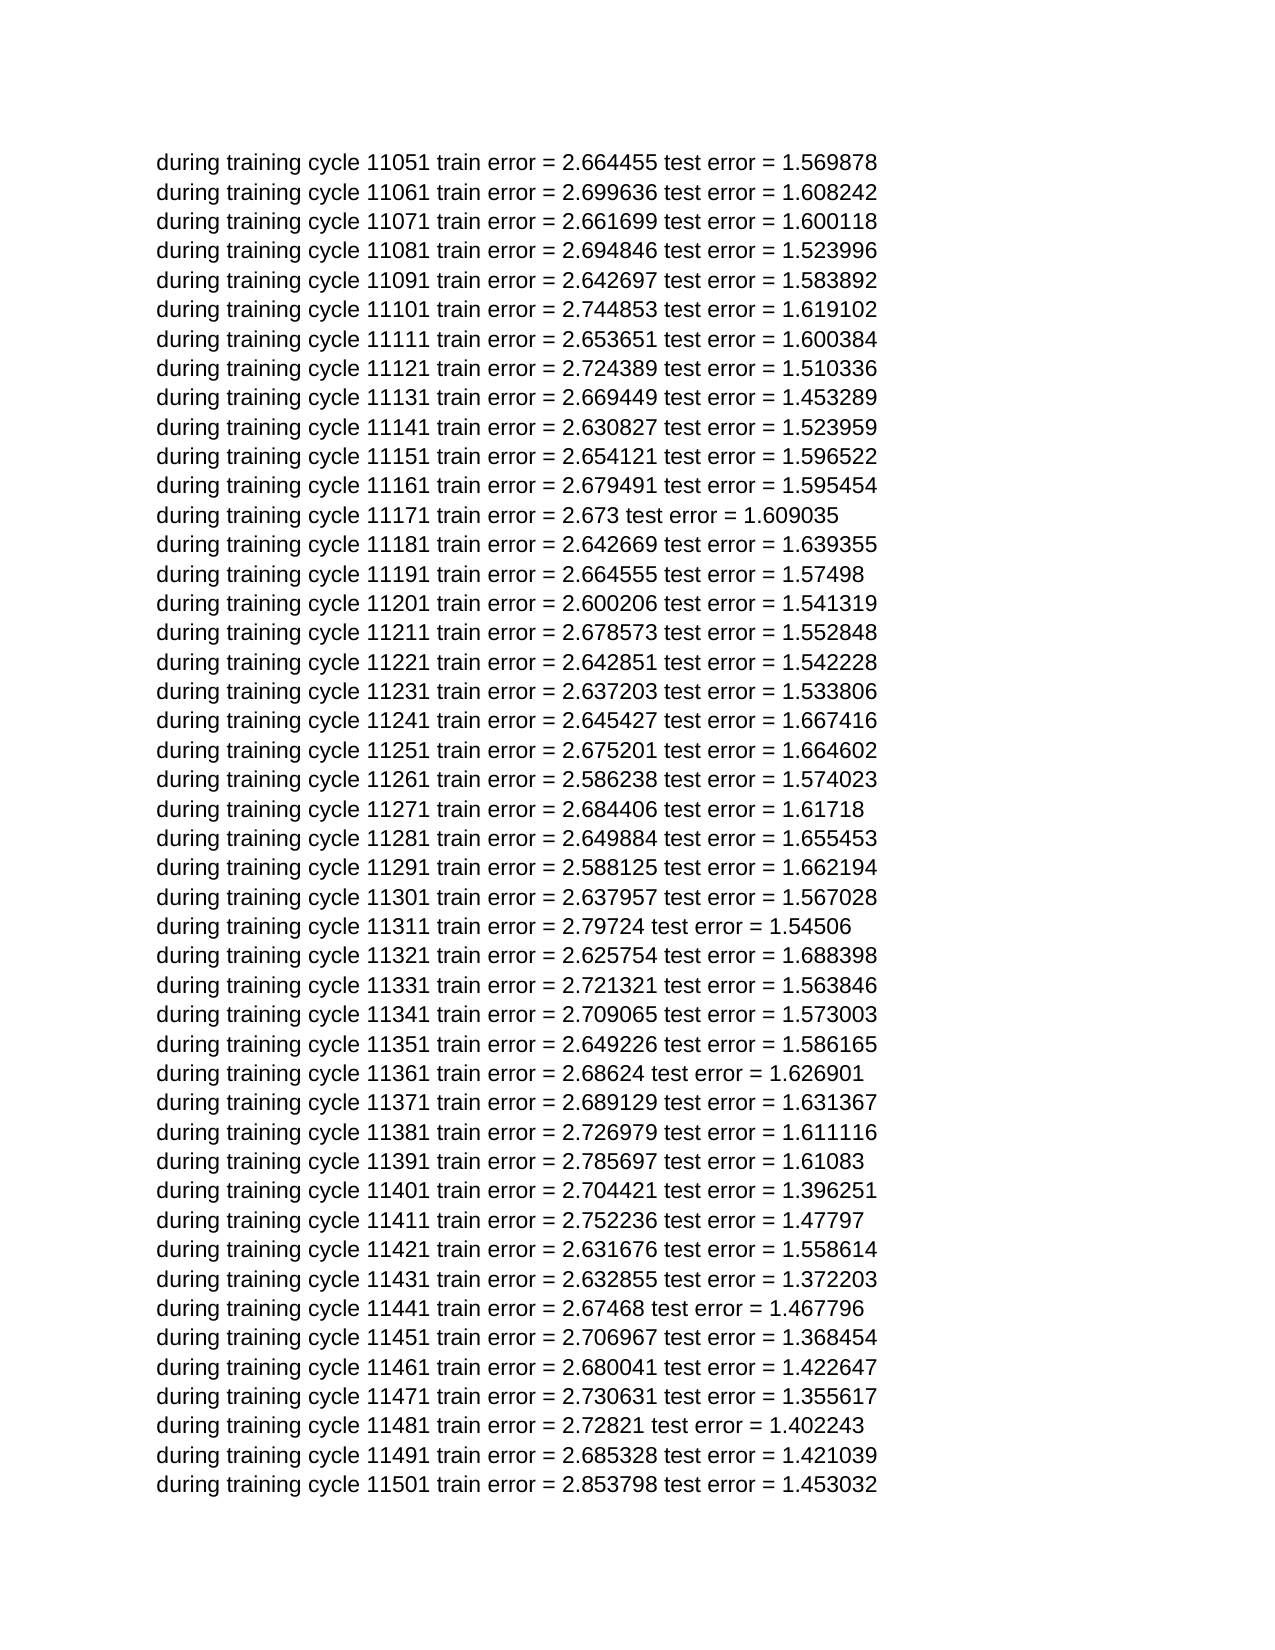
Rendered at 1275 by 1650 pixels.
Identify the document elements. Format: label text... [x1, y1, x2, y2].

text during training cycle 11071 train error = 2.661699 test error = 1.600118 [150, 209, 1125, 234]
text during training cycle 11151 train error = 2.654121 test error = 1.596522 [150, 444, 1125, 469]
text during training cycle 11231 train error = 2.637203 test error = 1.533806 [150, 679, 1125, 704]
text during training cycle 11291 train error = 2.588125 test error = 1.662194 [150, 855, 1125, 881]
text during training cycle 11191 train error = 2.664555 test error = 1.57498 [150, 561, 1125, 587]
text during training cycle 11211 train error = 2.678573 test error = 1.552848 [150, 620, 1125, 646]
text during training cycle 11391 train error = 2.785697 test error = 1.61083 [150, 1149, 1125, 1174]
text during training cycle 11261 train error = 2.586238 test error = 1.574023 [150, 767, 1125, 792]
text during training cycle 11361 train error = 2.68624 test error = 1.626901 [150, 1061, 1125, 1086]
text during training cycle 11491 train error = 2.685328 test error = 1.421039 [150, 1442, 1125, 1468]
text during training cycle 11461 train error = 2.680041 test error = 1.422647 [150, 1354, 1125, 1380]
text during training cycle 11091 train error = 2.642697 test error = 1.583892 [150, 267, 1125, 293]
text during training cycle 11181 train error = 2.642669 test error = 1.639355 [150, 532, 1125, 557]
text during training cycle 11341 train error = 2.709065 test error = 1.573003 [150, 1002, 1125, 1027]
text during training cycle 11251 train error = 2.675201 test error = 1.664602 [150, 737, 1125, 763]
text during training cycle 11451 train error = 2.706967 test error = 1.368454 [150, 1325, 1125, 1351]
text during training cycle 11241 train error = 2.645427 test error = 1.667416 [150, 708, 1125, 734]
text during training cycle 11111 train error = 2.653651 test error = 1.600384 [150, 326, 1125, 352]
text during training cycle 11121 train error = 2.724389 test error = 1.510336 [150, 356, 1125, 381]
text during training cycle 11411 train error = 2.752236 test error = 1.47797 [150, 1207, 1125, 1233]
text during training cycle 11401 train error = 2.704421 test error = 1.396251 [150, 1178, 1125, 1204]
text during training cycle 11141 train error = 2.630827 test error = 1.523959 [150, 414, 1125, 440]
text during training cycle 11051 train error = 2.664455 test error = 1.569878 [150, 150, 1125, 176]
text during training cycle 11381 train error = 2.726979 test error = 1.611116 [150, 1119, 1125, 1145]
text during training cycle 11311 train error = 2.79724 test error = 1.54506 [150, 914, 1125, 939]
text during training cycle 11331 train error = 2.721321 test error = 1.563846 [150, 972, 1125, 998]
text during training cycle 11351 train error = 2.649226 test error = 1.586165 [150, 1031, 1125, 1057]
text during training cycle 11101 train error = 2.744853 test error = 1.619102 [150, 297, 1125, 322]
text during training cycle 11161 train error = 2.679491 test error = 1.595454 [150, 473, 1125, 499]
text during training cycle 11321 train error = 2.625754 test error = 1.688398 [150, 943, 1125, 969]
text during training cycle 11271 train error = 2.684406 test error = 1.61718 [150, 796, 1125, 822]
text during training cycle 11481 train error = 2.72821 test error = 1.402243 [150, 1413, 1125, 1439]
text during training cycle 11421 train error = 2.631676 test error = 1.558614 [150, 1237, 1125, 1262]
text during training cycle 11061 train error = 2.699636 test error = 1.608242 [150, 179, 1125, 205]
text during training cycle 11171 train error = 2.673 test error = 1.609035 [150, 502, 1125, 528]
text during training cycle 11431 train error = 2.632855 test error = 1.372203 [150, 1266, 1125, 1292]
text during training cycle 11471 train error = 2.730631 test error = 1.355617 [150, 1384, 1125, 1409]
text during training cycle 11131 train error = 2.669449 test error = 1.453289 [150, 385, 1125, 411]
text during training cycle 11301 train error = 2.637957 test error = 1.567028 [150, 884, 1125, 910]
text during training cycle 11281 train error = 2.649884 test error = 1.655453 [150, 826, 1125, 851]
text during training cycle 11201 train error = 2.600206 test error = 1.541319 [150, 591, 1125, 616]
text during training cycle 11221 train error = 2.642851 test error = 1.542228 [150, 649, 1125, 675]
text during training cycle 11441 train error = 2.67468 test error = 1.467796 [150, 1296, 1125, 1321]
text during training cycle 11371 train error = 2.689129 test error = 1.631367 [150, 1090, 1125, 1116]
text during training cycle 11081 train error = 2.694846 test error = 1.523996 [150, 238, 1125, 264]
text during training cycle 11501 train error = 2.853798 test error = 1.453032 [150, 1472, 1125, 1497]
